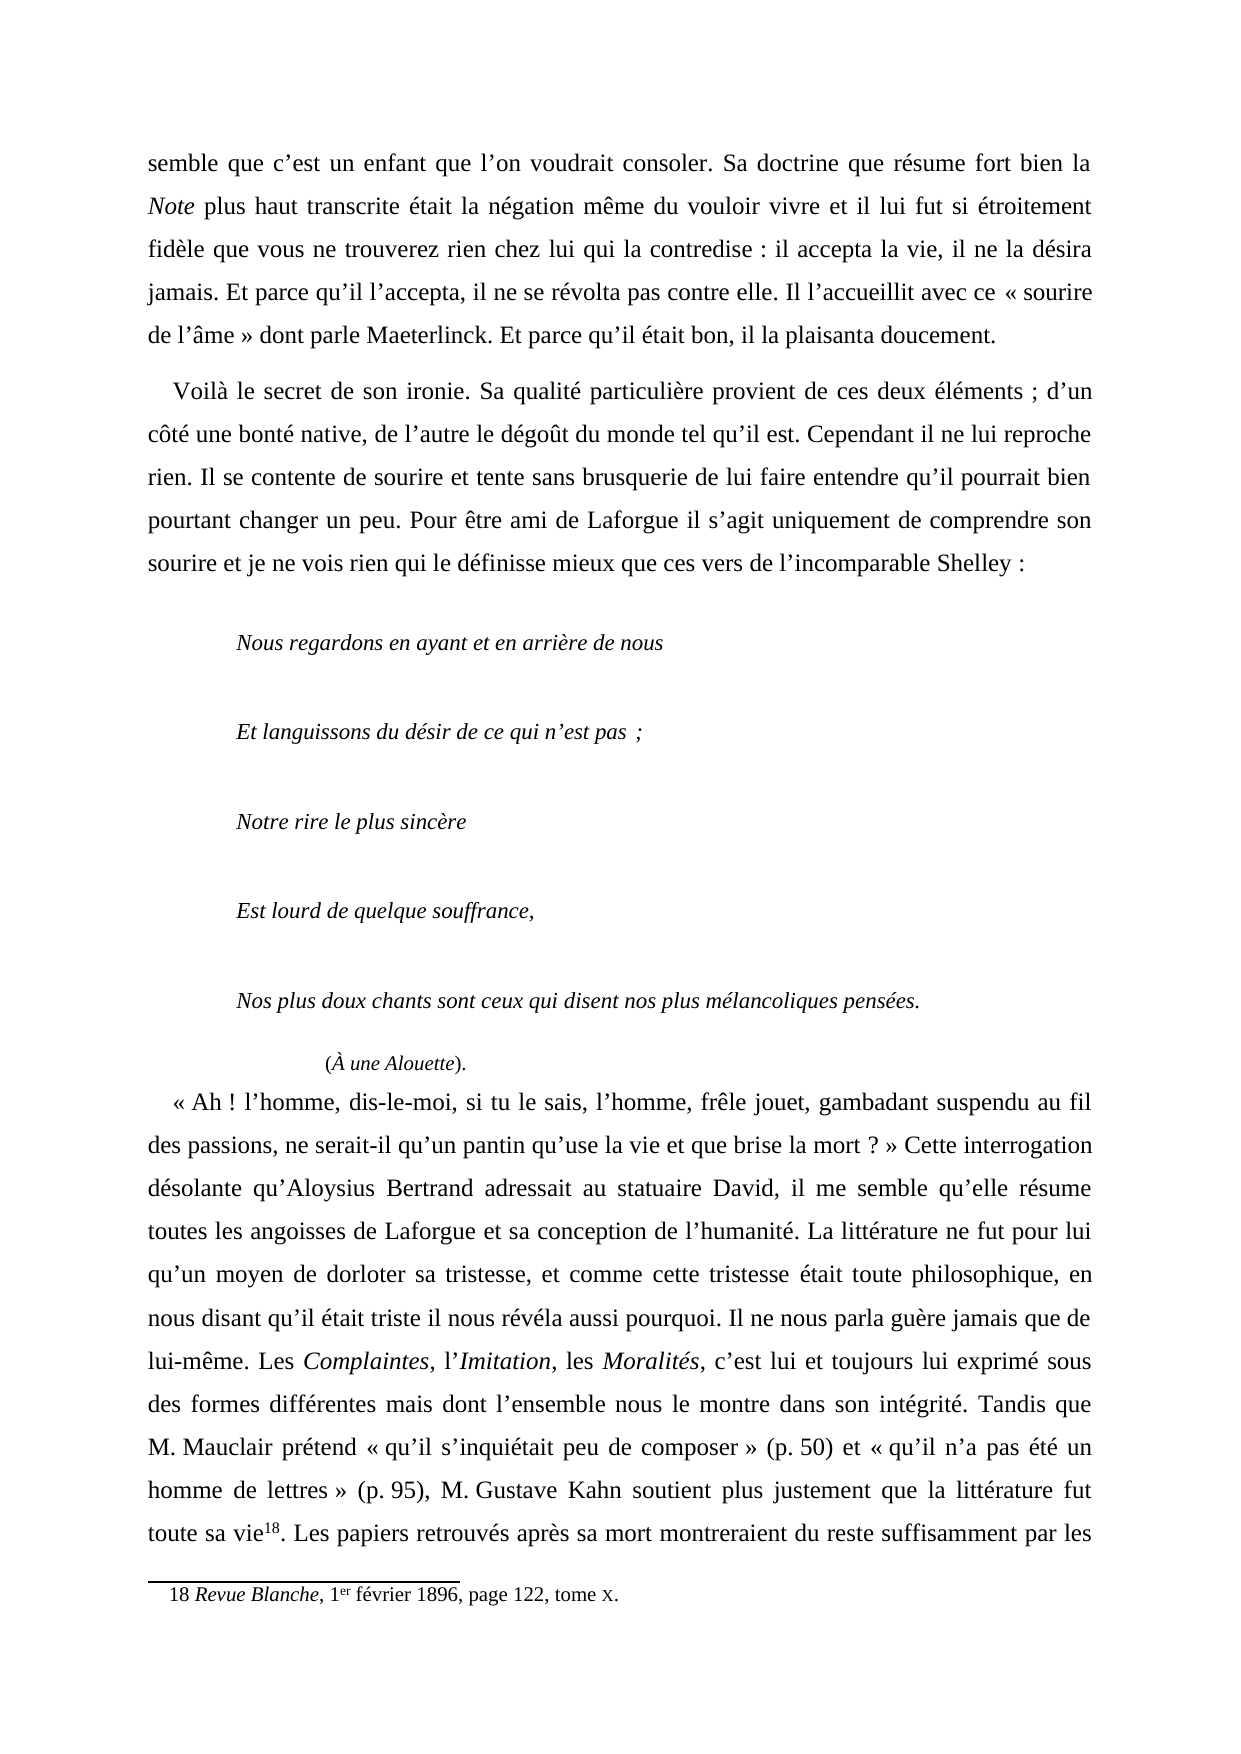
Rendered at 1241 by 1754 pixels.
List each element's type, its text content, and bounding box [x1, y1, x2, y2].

text (À une Alouette). [325, 1051, 1093, 1075]
text « Ah ! l’homme, dis-le-moi, si tu le sais, l’homme, frêle jouet, gambadant suspendu au fil des passions, ne serait-il qu’un pantin qu’use la vie et que brise la mort ? » Cette interrogation désolante qu’Aloysius Bertrand adressait au statuaire David, il me semble qu’elle résume toutes les angoisses de Laforgue et sa conception de l’humanité. La littérature ne fut pour lui qu’un moyen de dorloter sa tristesse, et comme cette tristesse était toute philosophique, en nous disant qu’il était triste il nous révéla aussi pourquoi. Il ne nous parla guère jamais que de lui-même. Les Complaintes, l’Imitation, les Moralités, c’est lui et toujours lui exprimé sous des formes différentes mais dont l’ensemble nous le montre dans son intégrité. Tandis que M. Mauclair prétend « qu’il s’inquiétait peu de composer » (p. 50) et « qu’il n’a pas été un homme de lettres » (p. 95), M. Gustave Kahn soutient plus justement que la littérature fut toute sa vie. Les papiers retrouvés après sa mort montreraient du reste suffisamment par les [148, 1087, 1093, 1547]
text Nous regardons en ayant et en arrière de nous [236, 629, 1093, 655]
text semble que c’est un enfant que l’on voudrait consoler. Sa doctrine que résume fort bien la Note plus haut transcrite était la négation même du vouloir vivre et il lui fut si étroitement fidèle que vous ne trouverez rien chez lui qui la contredise : il accepta la vie, il ne la désira jamais. Et parce qu’il l’accepta, il ne se révolta pas contre elle. Il l’accueillit avec ce « sourire de l’âme » dont parle Maeterlinck. Et parce qu’il était bon, il la plaisanta doucement. [148, 148, 1093, 349]
text Revue Blanche, 1er février 1896, page 122, tome x. [148, 1582, 1093, 1606]
text Notre rire le plus sincère [236, 808, 1093, 834]
text Voilà le secret de son ironie. Sa qualité particulière provient de ces deux éléments ; d’un côté une bonté native, de l’autre le dégoût du monde tel qu’il est. Cependant il ne lui reproche rien. Il se contente de sourire et tente sans brusquerie de lui faire entendre qu’il pourrait bien pourtant changer un peu. Pour être ami de Laforgue il s’agit uniquement de comprendre son sourire et je ne vois rien qui le définisse mieux que ces vers de l’incomparable Shelley : [148, 376, 1093, 577]
text Nos plus doux chants sont ceux qui disent nos plus mélancoliques pensées. [236, 987, 1093, 1013]
text Et languissons du désir de ce qui n’est pas ; [236, 718, 1093, 745]
text Est lourd de quelque souffrance, [236, 897, 1093, 924]
